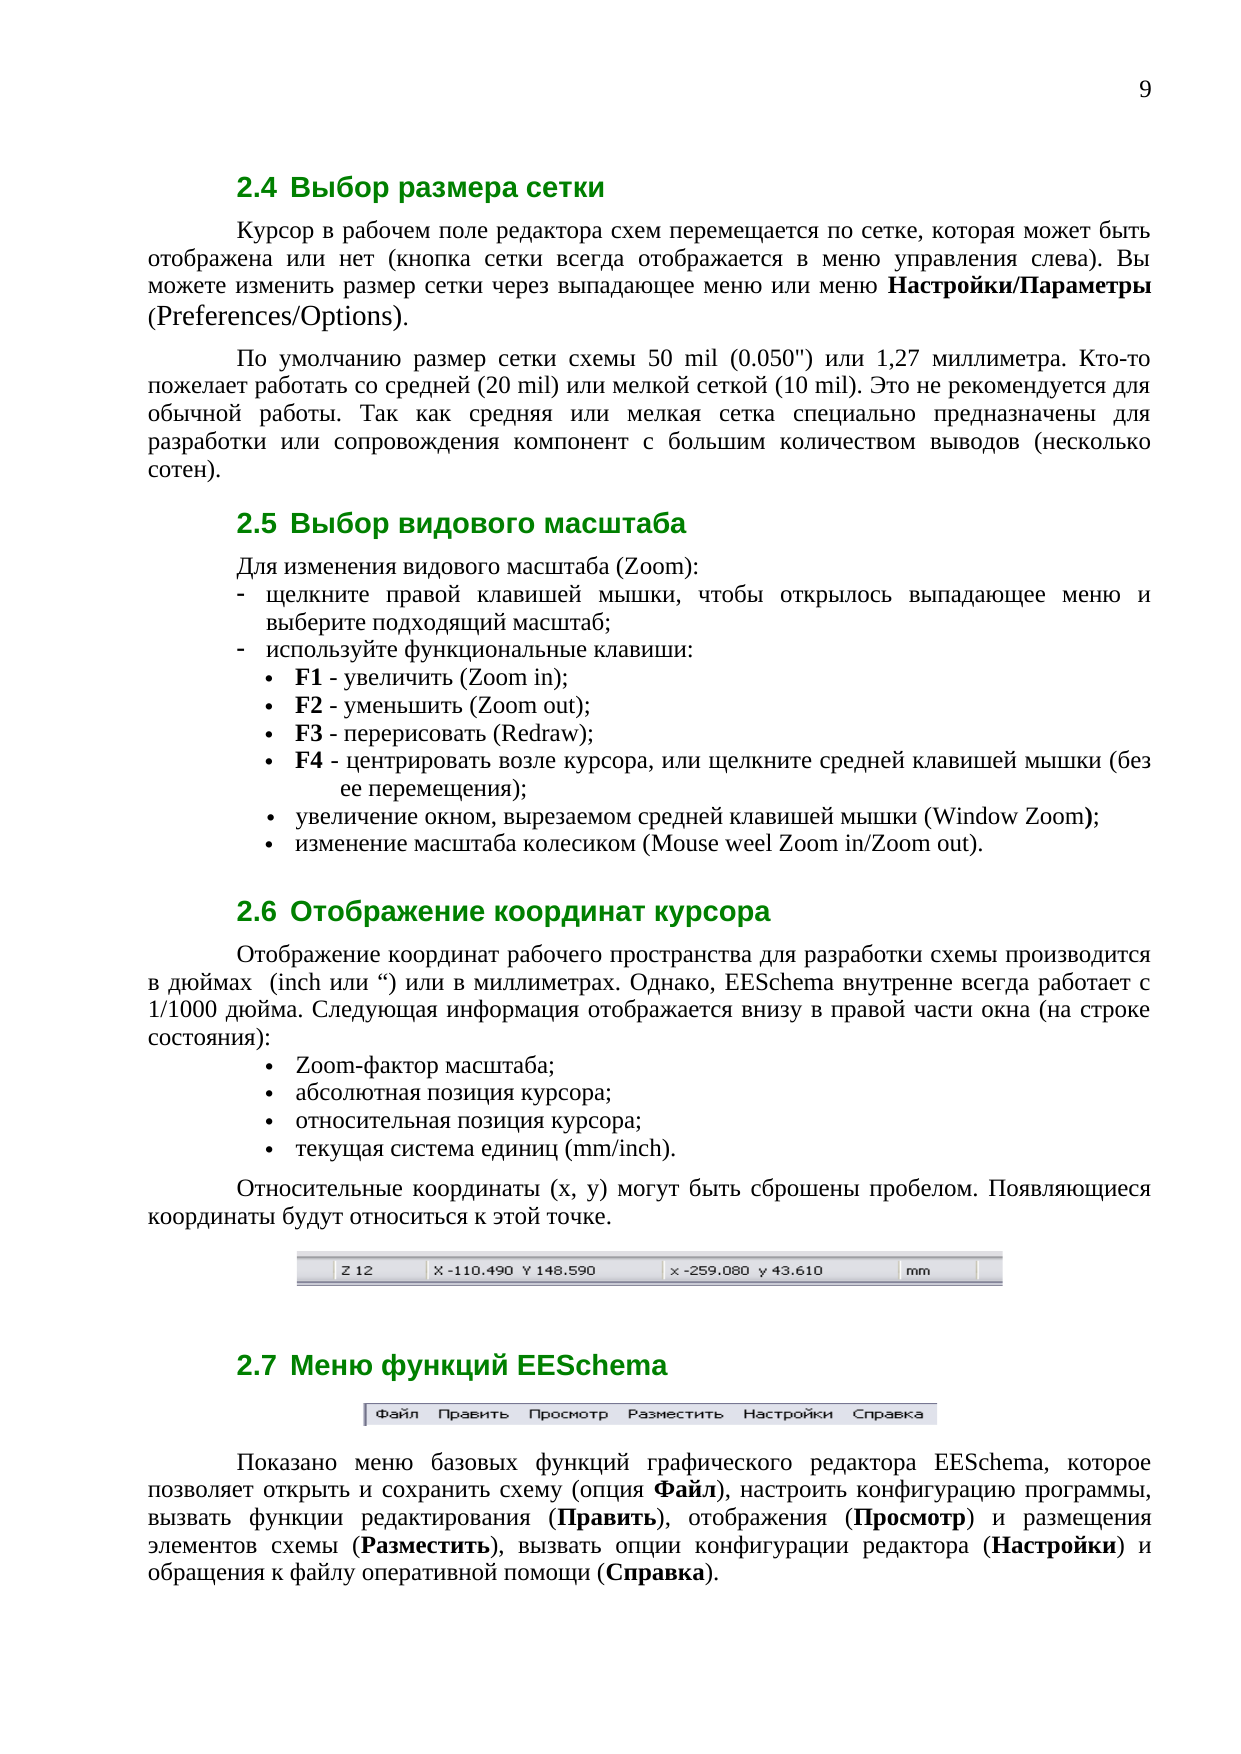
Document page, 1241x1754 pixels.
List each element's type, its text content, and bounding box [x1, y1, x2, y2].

list F3 - перерисовать (Redraw); [266, 719, 1152, 746]
list щелкните правой клавишей мышки, чтобы открылось выпадающее меню и выберите подходящий масштаб; [236, 580, 1152, 636]
text Отображение координат рабочего пространства для разработки схемы производится в дюймах (inch или “) или в миллиметрах. Однако, EESchema внутренне всегда работает с 1/1000 дюйма. Следующая информация отображается внизу в правой части окна (на строке состояния): [148, 940, 1152, 1051]
text Относительные координаты (x, y) могут быть сброшены пробелом. Появляющиеся координаты будут относиться к этой точке. [148, 1174, 1152, 1229]
list F2 - уменьшить (Zoom out); [266, 691, 1152, 719]
text Показано меню базовых функций графического редактора EESchema, которое позволяет открыть и сохранить схему (опция Файл), настроить конфигурацию программы, вызвать функции редактирования (Править), отображения (Просмотр) и размещения элементов схемы (Разместить), вызвать опции конфигурации редактора (Настройки) и обращения к файлу оперативной помощи (Справка). [148, 1448, 1152, 1586]
list изменение масштаба колесиком (Mouse weel Zoom in/Zoom out). [266, 829, 1152, 857]
text Для изменения видового масштаба (Zoom): [148, 552, 1152, 580]
subtitle Выбор видового масштаба [236, 507, 1152, 540]
picture [296, 1251, 1003, 1288]
list относительная позиция курсора; [266, 1106, 1152, 1134]
subtitle Выбор размера сетки [236, 171, 1152, 203]
subtitle Меню функций EESchema [236, 1349, 1152, 1382]
list Zoom-фактор масштаба; [266, 1051, 1152, 1078]
list F4 - центрировать возле курсора, или щелкните средней клавишей мышки (без ее перемещения); [266, 746, 1152, 802]
list абсолютная позиция курсора; [266, 1078, 1152, 1106]
list F1 - увеличить (Zoom in); [266, 663, 1152, 691]
list текущая система единиц (mm/inch). [266, 1134, 1152, 1162]
list увеличение окном, вырезаемом средней клавишей мышки (Window Zoom); [267, 802, 1152, 829]
text Курсор в рабочем поле редактора схем перемещается по сетке, которая может быть отображена или нет (кнопка сетки всегда отображается в меню управления слева). Вы можете изменить размер сетки через выпадающее меню или меню Настройки/Параметры (Preferences/Options). [148, 216, 1152, 331]
picture [362, 1403, 938, 1426]
subtitle Отображение координат курсора [236, 895, 1152, 927]
text По умолчанию размер сетки схемы 50 mil (0.050") или 1,27 миллиметра. Кто-то пожелает работать со средней (20 mil) или мелкой сеткой (10 mil). Это не рекомендуется для обычной работы. Так как средняя или мелкая сетка специально предназначены для разработки или сопровождения компонент с большим количеством выводов (несколько сотен). [148, 344, 1152, 482]
list используйте функциональные клавиши: [236, 636, 1152, 663]
